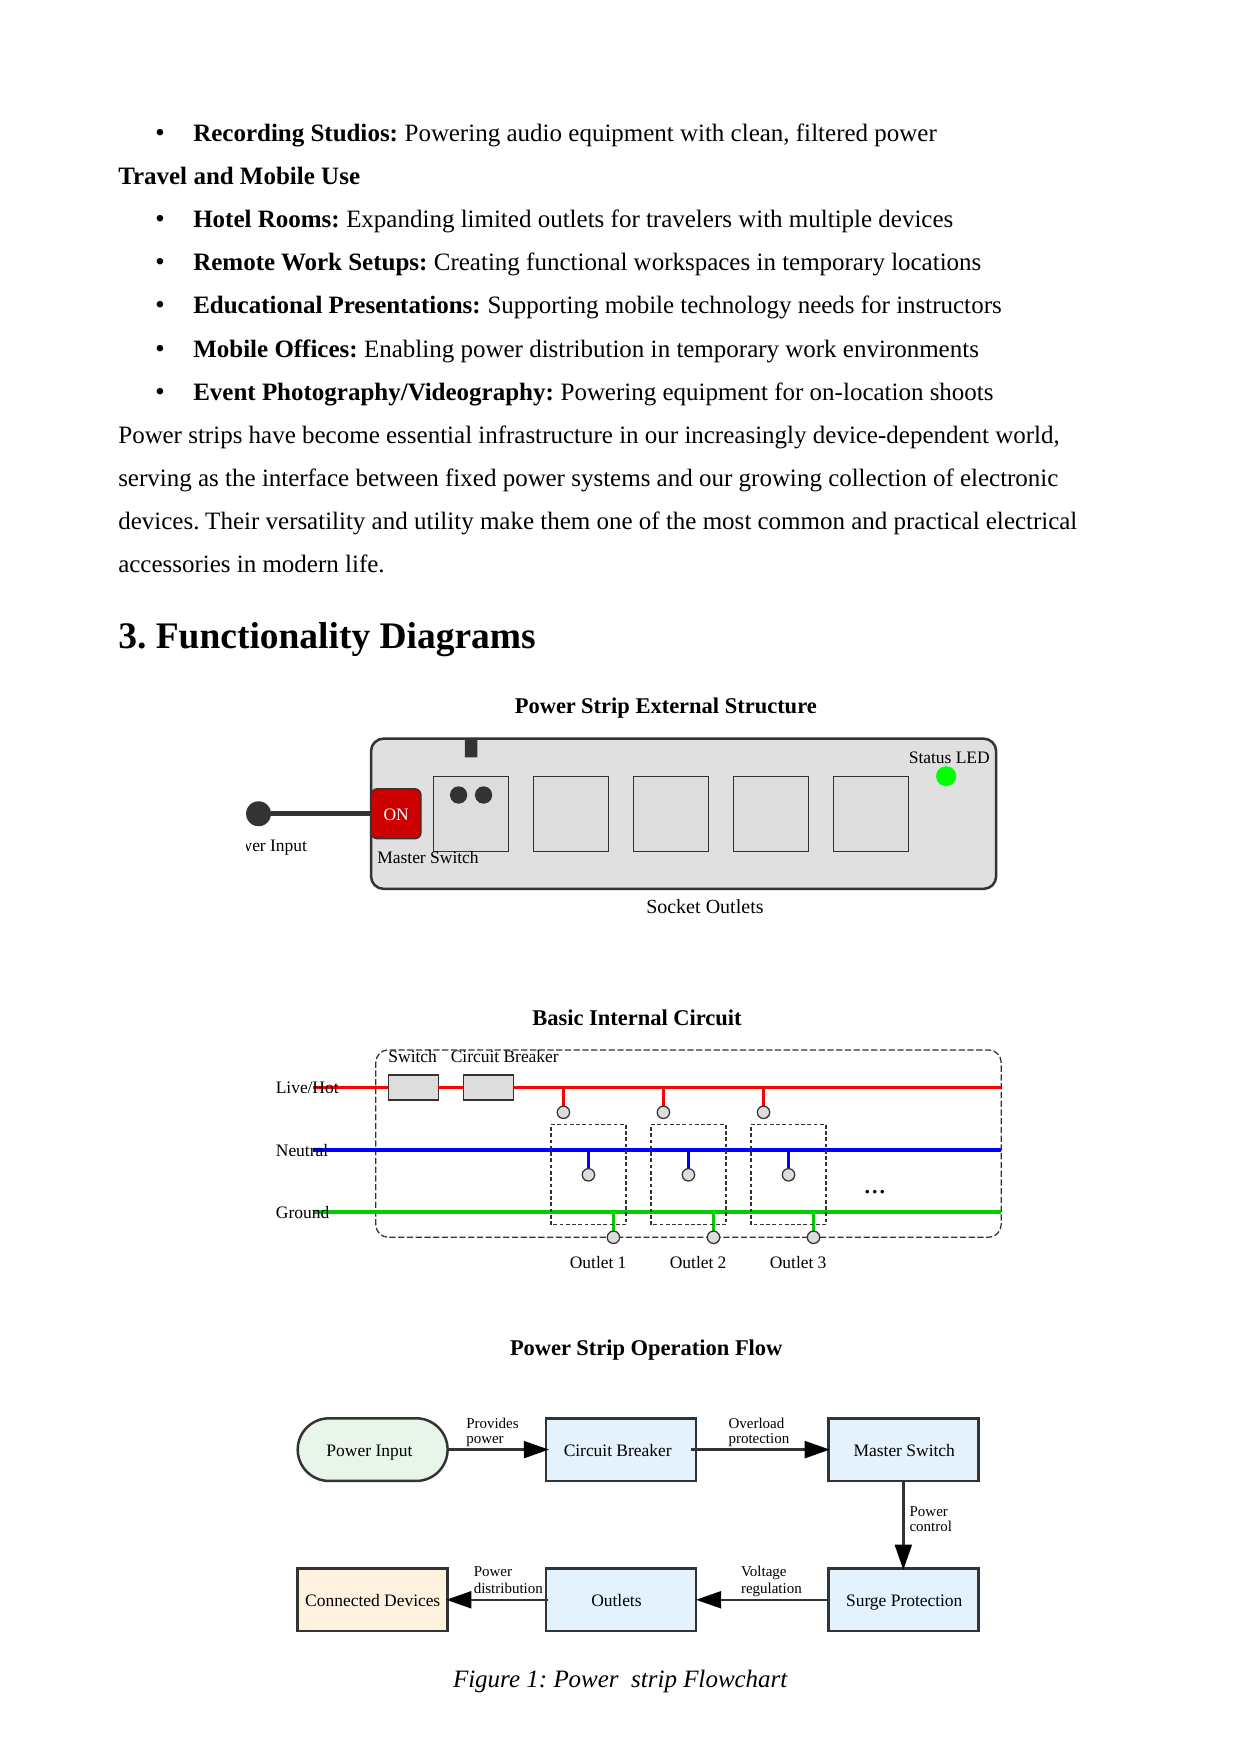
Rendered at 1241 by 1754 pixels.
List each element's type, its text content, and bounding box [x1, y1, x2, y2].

text Travel and Mobile Use [118, 161, 1122, 190]
list Hotel Rooms: Expanding limited outlets for travelers with multiple devices [156, 204, 1122, 233]
text Figure 1: Power strip Flowchart [229, 1309, 1013, 1693]
subtitle 3. Functionality Diagrams [118, 613, 1122, 656]
list Remote Work Setups: Creating functional workspaces in temporary locations [156, 247, 1122, 276]
text Power strips have become essential infrastructure in our increasingly device-dependent world, serving as the interface between fixed power systems and our growing collection of electronic devices. Their versatility and utility make them one of the most common and practical electrical accessories in modern life. [118, 420, 1122, 578]
list Educational Presentations: Supporting mobile technology needs for instructors [156, 291, 1122, 319]
list Event Photography/Videography: Powering equipment for on-location shoots [156, 377, 1122, 406]
list Recording Studios: Powering audio equipment with clean, filtered power [156, 118, 1122, 147]
list Mobile Offices: Enabling power distribution in temporary work environments [156, 334, 1122, 362]
